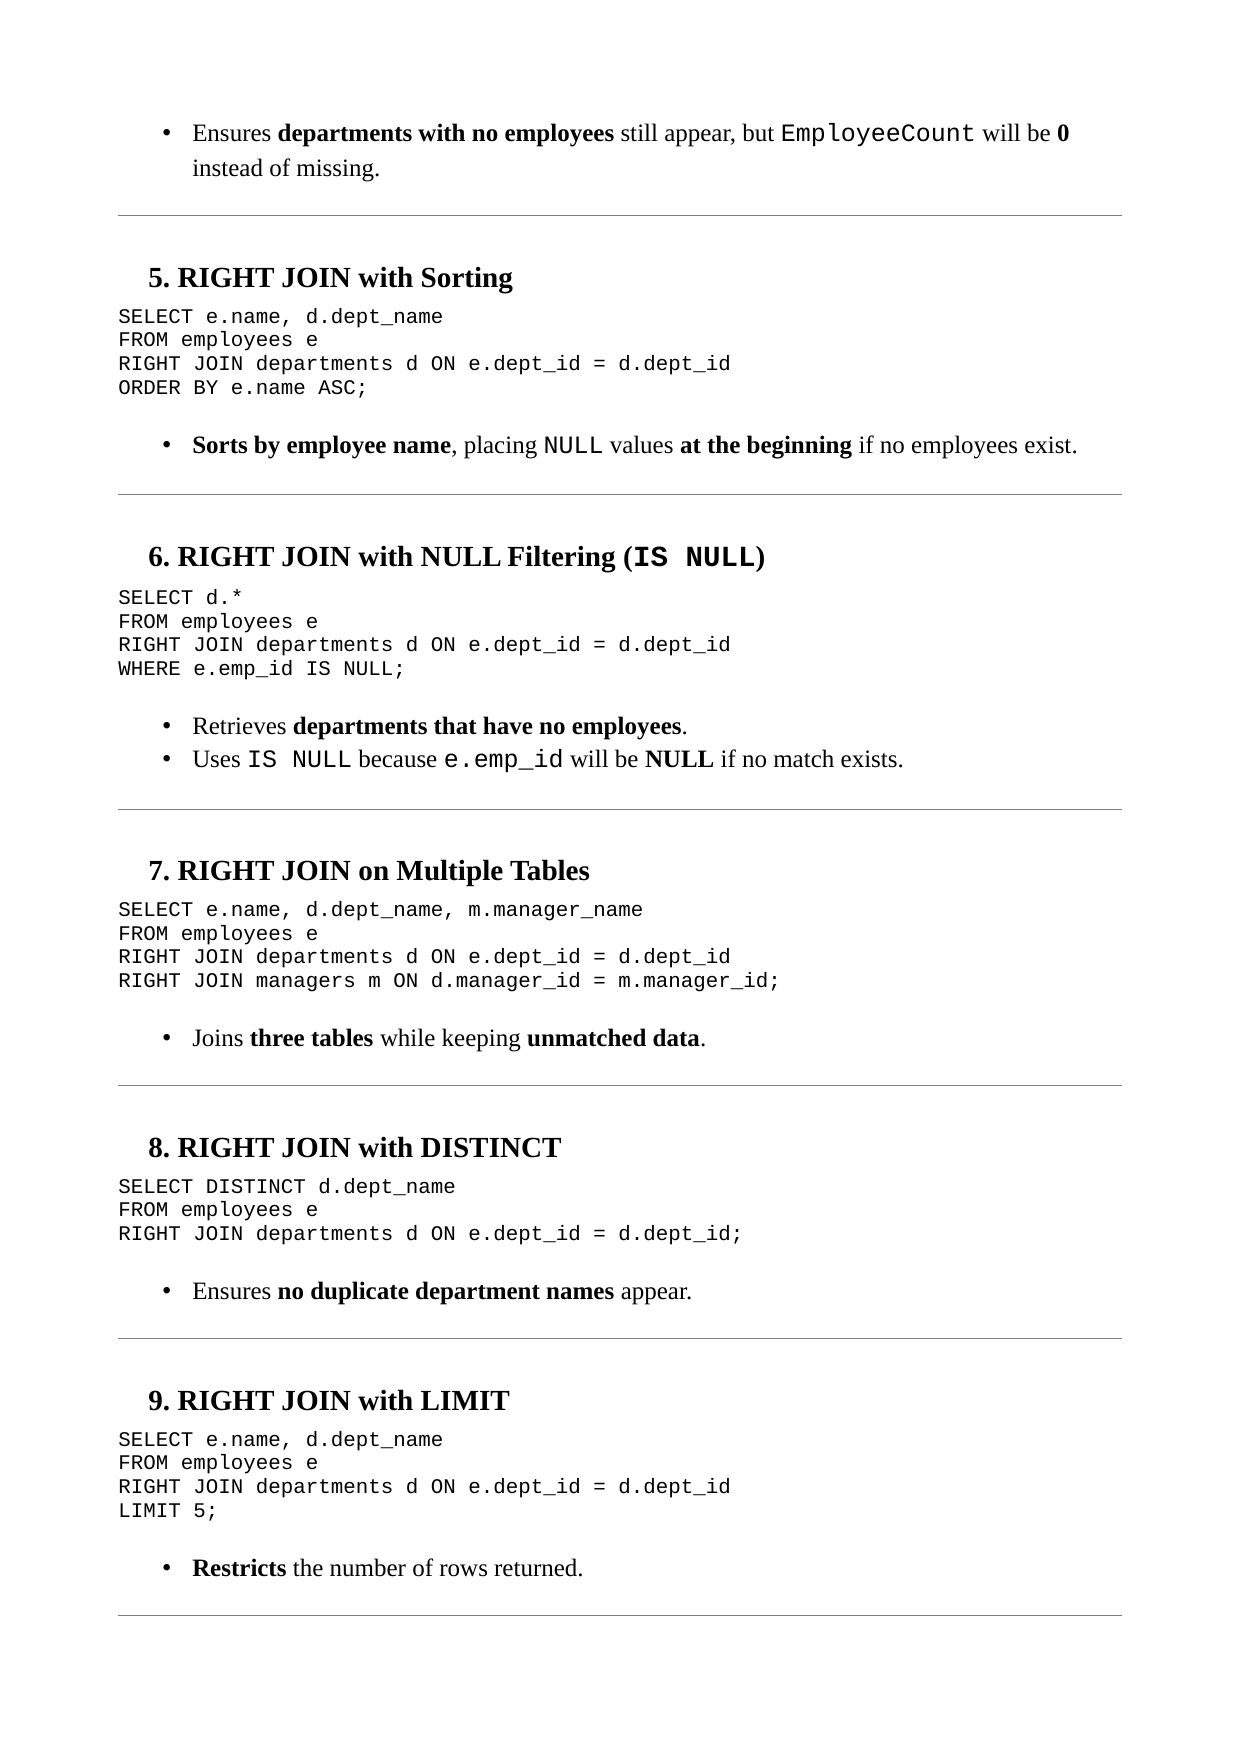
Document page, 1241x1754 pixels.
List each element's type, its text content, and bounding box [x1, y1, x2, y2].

text FROM employees e [118, 923, 1122, 946]
text RIGHT JOIN managers m ON d.manager_id = m.manager_id; [118, 970, 1122, 994]
text SELECT DISTINCT d.dept_name [118, 1176, 1122, 1199]
subtitle ✅ 9. RIGHT JOIN with LIMIT [118, 1383, 1122, 1416]
list Joins three tables while keeping unmatched data. [162, 1023, 1122, 1052]
list Retrieves departments that have no employees. [162, 711, 1122, 740]
text FROM employees e [118, 611, 1122, 634]
text SELECT e.name, d.dept_name, m.manager_name [118, 899, 1122, 923]
text RIGHT JOIN departments d ON e.dept_id = d.dept_id [118, 634, 1122, 658]
list Sorts by employee name, placing NULL values at the beginning if no employees exist. [162, 430, 1122, 461]
subtitle ✅ 5. RIGHT JOIN with Sorting [118, 260, 1122, 293]
list Ensures no duplicate department names appear. [162, 1276, 1122, 1305]
list Restricts the number of rows returned. [162, 1553, 1122, 1581]
text SELECT e.name, d.dept_name [118, 1429, 1122, 1452]
subtitle ✅ 6. RIGHT JOIN with NULL Filtering (IS NULL) [118, 539, 1122, 575]
text FROM employees e [118, 1199, 1122, 1223]
text ORDER BY e.name ASC; [118, 377, 1122, 400]
list Ensures departments with no employees still appear, but EmployeeCount will be 0 instead of missing. [162, 118, 1122, 182]
subtitle ✅ 7. RIGHT JOIN on Multiple Tables [118, 853, 1122, 887]
text RIGHT JOIN departments d ON e.dept_id = d.dept_id; [118, 1223, 1122, 1247]
text RIGHT JOIN departments d ON e.dept_id = d.dept_id [118, 1476, 1122, 1499]
text LIMIT 5; [118, 1499, 1122, 1523]
text FROM employees e [118, 329, 1122, 353]
text FROM employees e [118, 1452, 1122, 1476]
text SELECT d.* [118, 587, 1122, 611]
subtitle ✅ 8. RIGHT JOIN with DISTINCT [118, 1130, 1122, 1163]
text WHERE e.emp_id IS NULL; [118, 658, 1122, 682]
text SELECT e.name, d.dept_name [118, 306, 1122, 329]
text RIGHT JOIN departments d ON e.dept_id = d.dept_id [118, 353, 1122, 377]
text RIGHT JOIN departments d ON e.dept_id = d.dept_id [118, 946, 1122, 970]
list Uses IS NULL because e.emp_id will be NULL if no match exists. [162, 744, 1122, 775]
